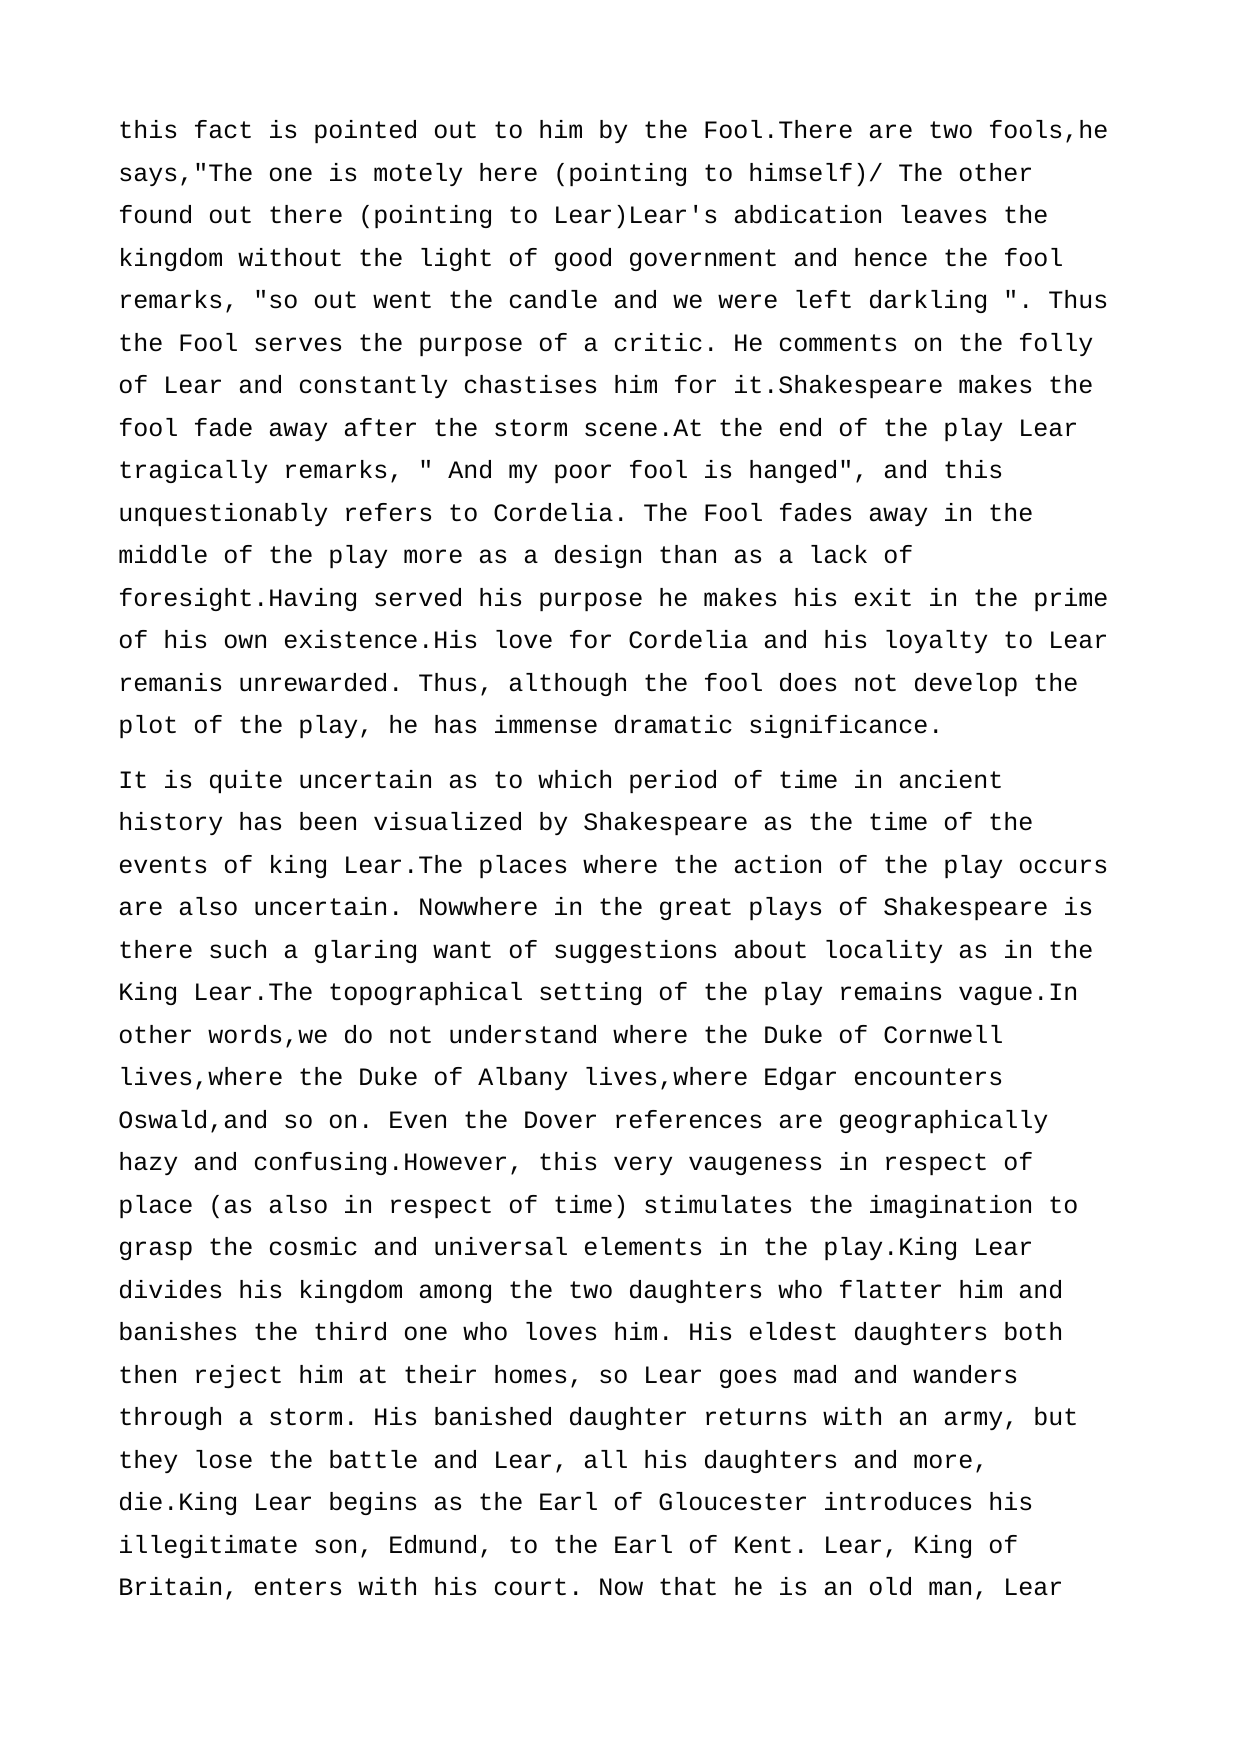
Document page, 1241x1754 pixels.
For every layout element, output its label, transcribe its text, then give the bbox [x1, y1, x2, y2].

text It is quite uncertain as to which period of time in ancient history has been visualized by Shakespeare as the time of the events of king Lear.The places where the action of the play occurs are also uncertain. Nowwhere in the great plays of Shakespeare is there such a glaring want of suggestions about locality as in the King Lear.The topographical setting of the play remains vague.In other words,we do not understand where the Duke of Cornwell lives,where the Duke of Albany lives,where Edgar encounters Oswald,and so on. Even the Dover references are geographically hazy and confusing.However, this very vaugeness in respect of place (as also in respect of time) stimulates the imagination to grasp the cosmic and universal elements in the play.King Lear divides his kingdom among the two daughters who flatter him and banishes the third one who loves him. His eldest daughters both then reject him at their homes, so Lear goes mad and wanders through a storm. His banished daughter returns with an army, but they lose the battle and Lear, all his daughters and more, die.King Lear begins as the Earl of Gloucester introduces his illegitimate son, Edmund, to the Earl of Kent. Lear, King of Britain, enters with his court. Now that he is an old man, Lear [118, 767, 1122, 1603]
text this fact is pointed out to him by the Fool.There are two fools,he says,"The one is motely here (pointing to himself)/ The other found out there (pointing to Lear)Lear's abdication leaves the kingdom without the light of good government and hence the fool remarks, "so out went the candle and we were left darkling ". Thus the Fool serves the purpose of a critic. He comments on the folly of Lear and constantly chastises him for it.Shakespeare makes the fool fade away after the storm scene.At the end of the play Lear tragically remarks, " And my poor fool is hanged", and this unquestionably refers to Cordelia. The Fool fades away in the middle of the play more as a design than as a lack of foresight.Having served his purpose he makes his exit in the prime of his own existence.His love for Cordelia and his loyalty to Lear remanis unrewarded. Thus, although the fool does not develop the plot of the play, he has immense dramatic significance. [118, 118, 1122, 741]
